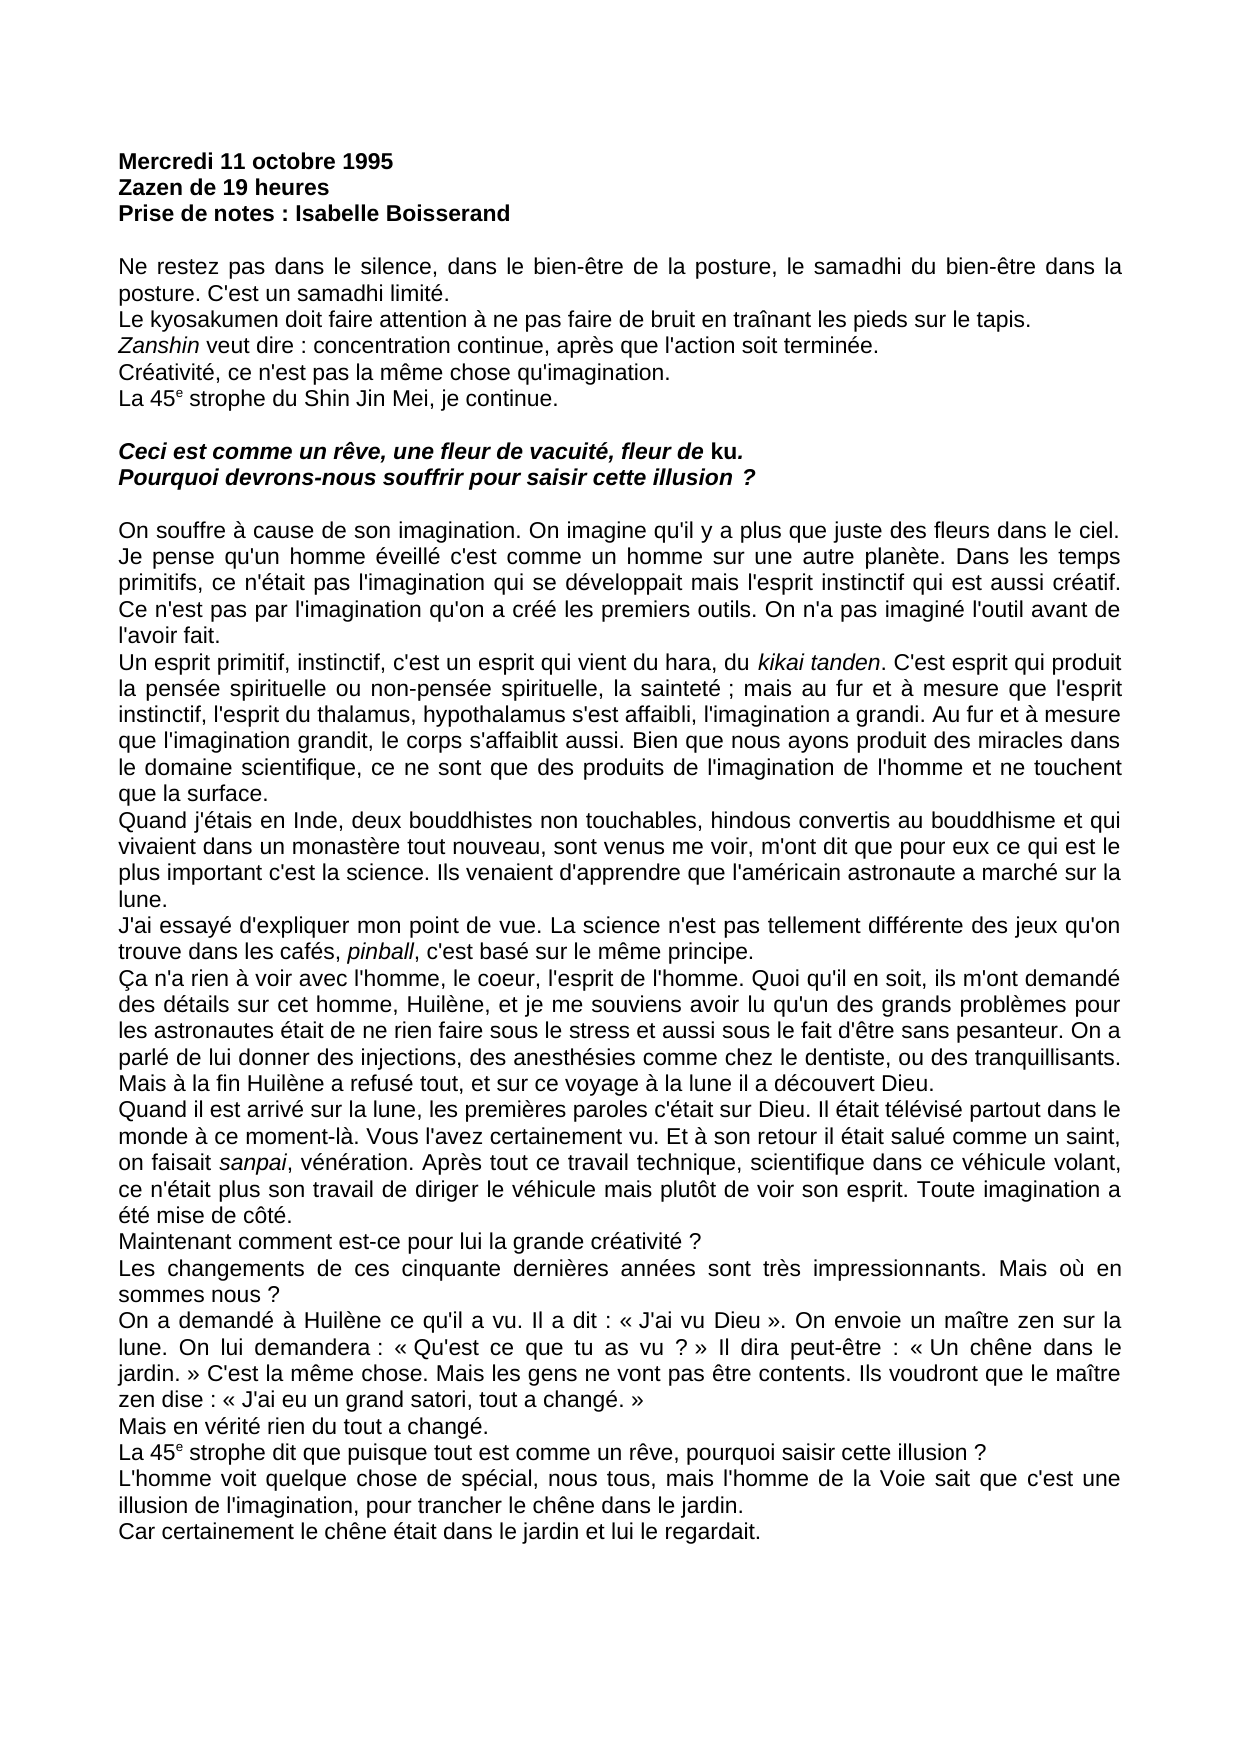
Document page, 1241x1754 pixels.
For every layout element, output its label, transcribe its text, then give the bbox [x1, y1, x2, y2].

text Car certainement le chêne était dans le jardin et lui le regardait. [118, 1518, 1122, 1544]
text Le kyosakumen doit faire attention à ne pas faire de bruit en traînant les pieds sur le tapis. [118, 306, 1122, 332]
text La 45e strophe dit que puisque tout est comme un rêve, pourquoi saisir cette illusion ? [118, 1439, 1122, 1465]
text Quand j'étais en Inde, deux bouddhistes non touchables, hindous convertis au bouddhisme et qui vivaient dans un monastère tout nouveau, sont venus me voir, m'ont dit que pour eux ce qui est le plus important c'est la science. Ils venaient d'apprendre que l'américain astronaute a marché sur la lune. [118, 807, 1122, 912]
text L'homme voit quelque chose de spécial, nous tous, mais l'homme de la Voie sait que c'est une illusion de l'imagination, pour trancher le chêne dans le jardin. [118, 1465, 1122, 1518]
text Zanshin veut dire : concentration continue, après que l'action soit terminée. [118, 332, 1122, 358]
text La 45e strophe du Shin Jin Mei, je continue. [118, 385, 1122, 411]
text Zazen de 19 heures [118, 174, 1122, 200]
text Pourquoi devrons-nous souffrir pour saisir cette illusion ? [118, 464, 1122, 490]
text Quand il est arrivé sur la lune, les premières paroles c'était sur Dieu. Il était télévisé partout dans le monde à ce moment-là. Vous l'avez certainement vu. Et à son retour il était salué comme un saint, on faisait sanpai, véné­ration. Après tout ce travail technique, scientifique dans ce véhicule volant, ce n'était plus son travail de diriger le véhicule mais plutôt de voir son esprit. Toute imagination a été mise de côté. [118, 1096, 1122, 1228]
text J'ai essayé d'expliquer mon point de vue. La science n'est pas tellement différente des jeux qu'on trouve dans les cafés, pinball, c'est basé sur le même principe. [118, 912, 1122, 965]
text Maintenant comment est-ce pour lui la grande créativité ? [118, 1228, 1122, 1254]
text Mercredi 11 octobre 1995 [118, 148, 1122, 174]
text On a demandé à Huilène ce qu'il a vu. Il a dit : « J'ai vu Dieu ». On envoie un maître zen sur la lune. On lui demandera : « Qu'est ce que tu as vu ? » Il dira peut-être : « Un chêne dans le jardin. » C'est la même chose. Mais les gens ne vont pas être contents. Ils voudront que le maître zen dise : « J'ai eu un grand satori, tout a changé. » [118, 1307, 1122, 1413]
text Mais en vérité rien du tout a changé. [118, 1413, 1122, 1439]
text Les changements de ces cinquante dernières années sont très impression­nants. Mais où en sommes nous ? [118, 1254, 1122, 1307]
text Ceci est comme un rêve, une fleur de vacuité, fleur de ku. [118, 438, 1122, 464]
text Ça n'a rien à voir avec l'homme, le coeur, l'esprit de l'homme. Quoi qu'il en soit, ils m'ont demandé des détails sur cet homme, Huilène, et je me souviens avoir lu qu'un des grands problèmes pour les astro­nautes était de ne rien faire sous le stress et aussi sous le fait d'être sans pesanteur. On a parlé de lui donner des injections, des anesthésies comme chez le dentiste, ou des tranquillisants. Mais à la fin Huilène a refusé tout, et sur ce voyage à la lune il a découvert Dieu. [118, 965, 1122, 1096]
text Ne restez pas dans le silence, dans le bien-être de la posture, le sama­dhi du bien-être dans la posture. C'est un samadhi limité. [118, 253, 1122, 306]
text Prise de notes : Isabelle Boisserand [118, 200, 1122, 227]
text On souffre à cause de son imagination. On imagine qu'il y a plus que juste des fleurs dans le ciel. Je pense qu'un homme éveillé c'est comme un homme sur une autre planète. Dans les temps primitifs, ce n'était pas l'imagination qui se développait mais l'esprit instinctif qui est aussi créatif. Ce n'est pas par l'imagination qu'on a créé les premiers outils. On n'a pas imaginé l'outil avant de l'avoir fait. [118, 517, 1122, 648]
text Un esprit primitif, instinctif, c'est un esprit qui vient du hara, du kikai tanden. C'est esprit qui produit la pensée spirituelle ou non-pensée spirituelle, la sainteté ; mais au fur et à mesure que l'es­prit instinctif, l'esprit du thalamus, hypothalamus s'est affaibli, l'imagination a grandi. Au fur et à mesure que l'imagination grandit, le corps s'affaiblit aussi. Bien que nous ayons produit des miracles dans le domaine scientifique, ce ne sont que des produits de l'imagina­tion de l'homme et ne touchent que la surface. [118, 648, 1122, 807]
text Créativité, ce n'est pas la même chose qu'imagination. [118, 358, 1122, 385]
